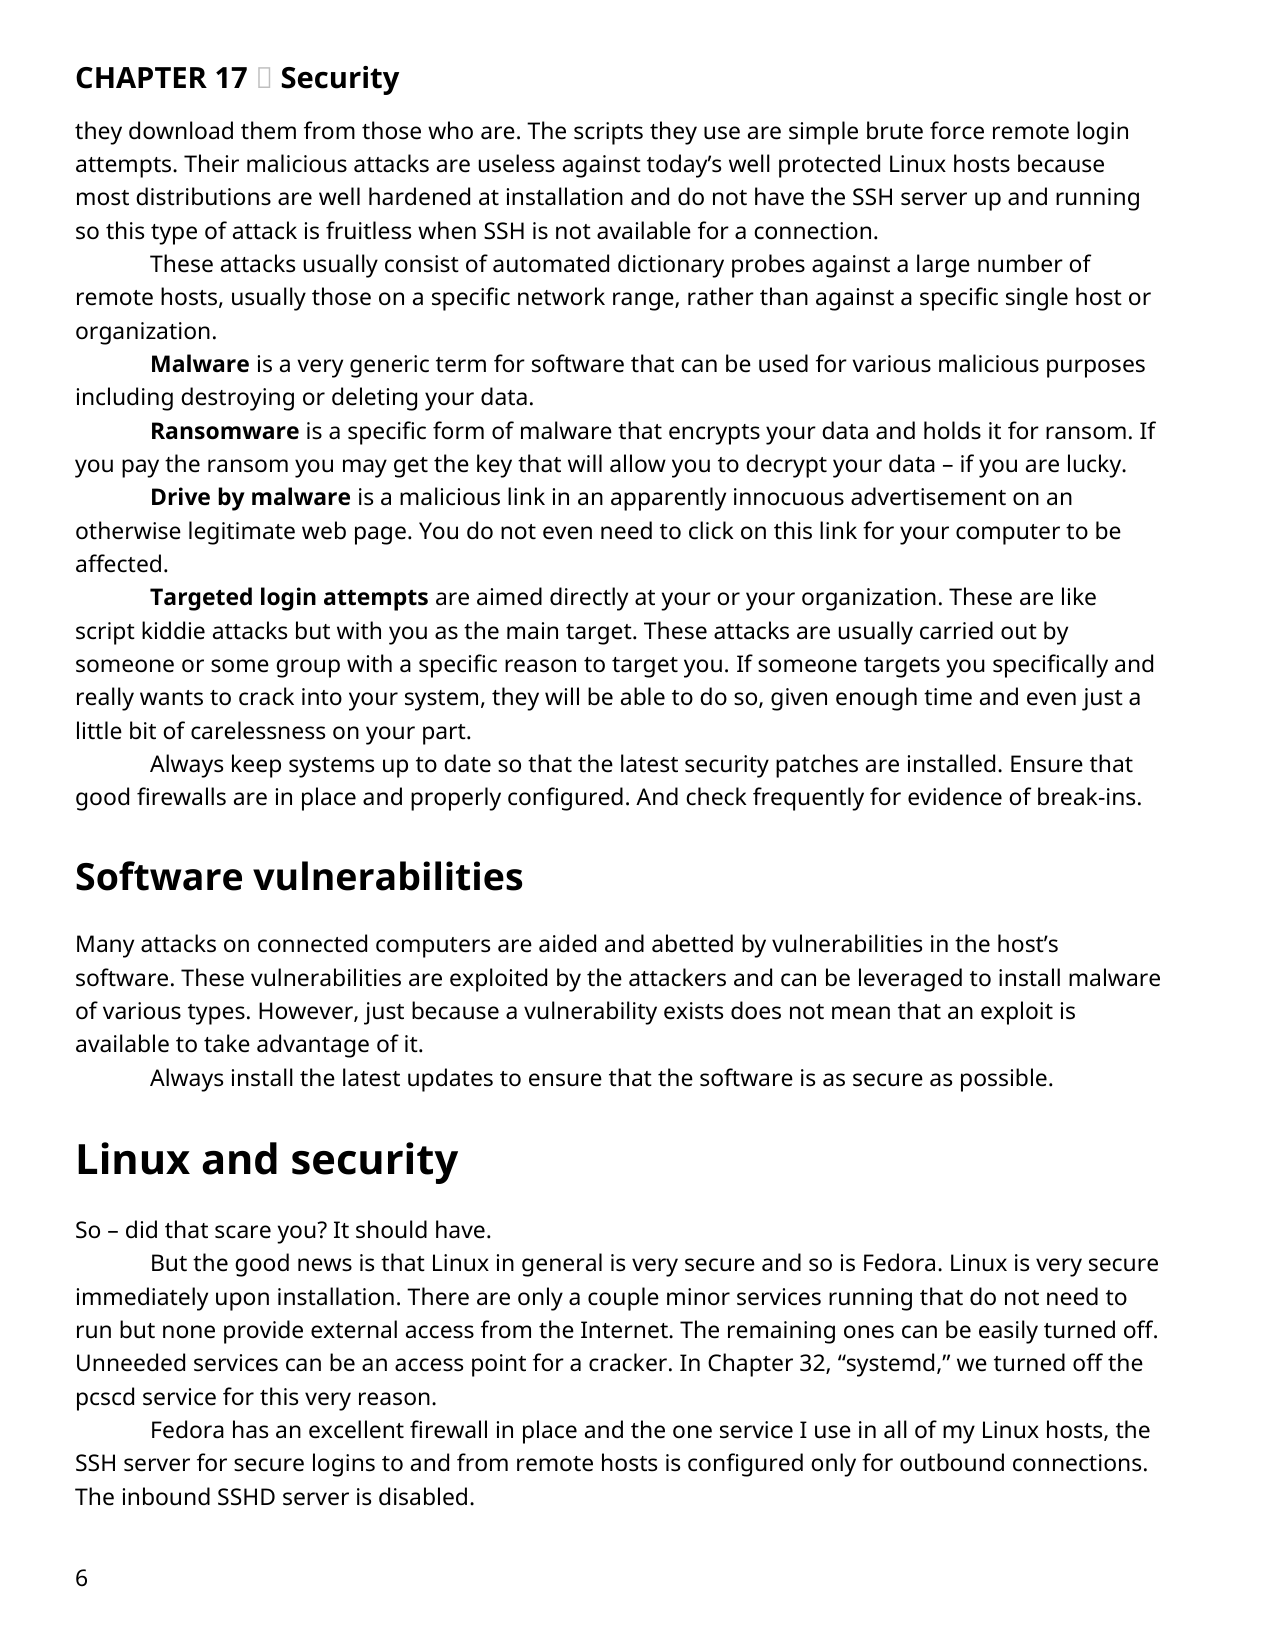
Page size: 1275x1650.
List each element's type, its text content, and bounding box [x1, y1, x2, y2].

text These attacks usually consist of automated dictionary probes against a large number of remote hosts, usually those on a specific network range, rather than against a specific single host or organization. [75, 246, 1162, 346]
text So – did that scare you? It should have. [75, 1212, 1162, 1245]
subtitle Software vulnerabilities [75, 850, 1162, 901]
text Targeted login attempts are aimed directly at your or your organization. These are like script kiddie attacks but with you as the main target. These attacks are usually carried out by someone or some group with a specific reason to target you. If someone targets you specifically and really wants to crack into your system, they will be able to do so, given enough time and even just a little bit of carelessness on your part. [75, 579, 1162, 746]
text But the good news is that Linux in general is very secure and so is Fedora. Linux is very secure immediately upon installation. There are only a couple minor services running that do not need to run but none provide external access from the Internet. The remaining ones can be easily turned off. Unneeded services can be an access point for a cracker. In Chapter 32, “systemd,” we turned off the pcscd service for this very reason. [75, 1245, 1162, 1412]
text Always install the latest updates to ensure that the software is as secure as possible. [75, 1059, 1162, 1093]
text Fedora has an excellent firewall in place and the one service I use in all of my Linux hosts, the SSH server for secure logins to and from remote hosts is configured only for outbound connections. The inbound SSHD server is disabled. [75, 1412, 1162, 1512]
text Many attacks on connected computers are aided and abetted by vulnerabilities in the host’s software. These vulnerabilities are exploited by the attackers and can be leveraged to install malware of various types. However, just because a vulnerability exists does not mean that an exploit is available to take advantage of it. [75, 926, 1162, 1059]
text Ransomware is a specific form of malware that encrypts your data and holds it for ransom. If you pay the ransom you may get the key that will allow you to decrypt your data – if you are lucky. [75, 412, 1162, 479]
text Always keep systems up to date so that the latest security patches are installed. Ensure that good firewalls are in place and properly configured. And check frequently for evidence of break-ins. [75, 746, 1162, 812]
subtitle Linux and security [75, 1130, 1162, 1187]
text Drive by malware is a malicious link in an apparently innocuous advertisement on an otherwise legitimate web page. You do not even need to click on this link for your computer to be affected. [75, 479, 1162, 579]
text Malware is a very generic term for software that can be used for various malicious purposes including destroying or deleting your data. [75, 346, 1162, 412]
text they download them from those who are. The scripts they use are simple brute force remote login attempts. Their malicious attacks are useless against today’s well protected Linux hosts because most distributions are well hardened at installation and do not have the SSH server up and running so this type of attack is fruitless when SSH is not available for a connection. [75, 112, 1162, 246]
